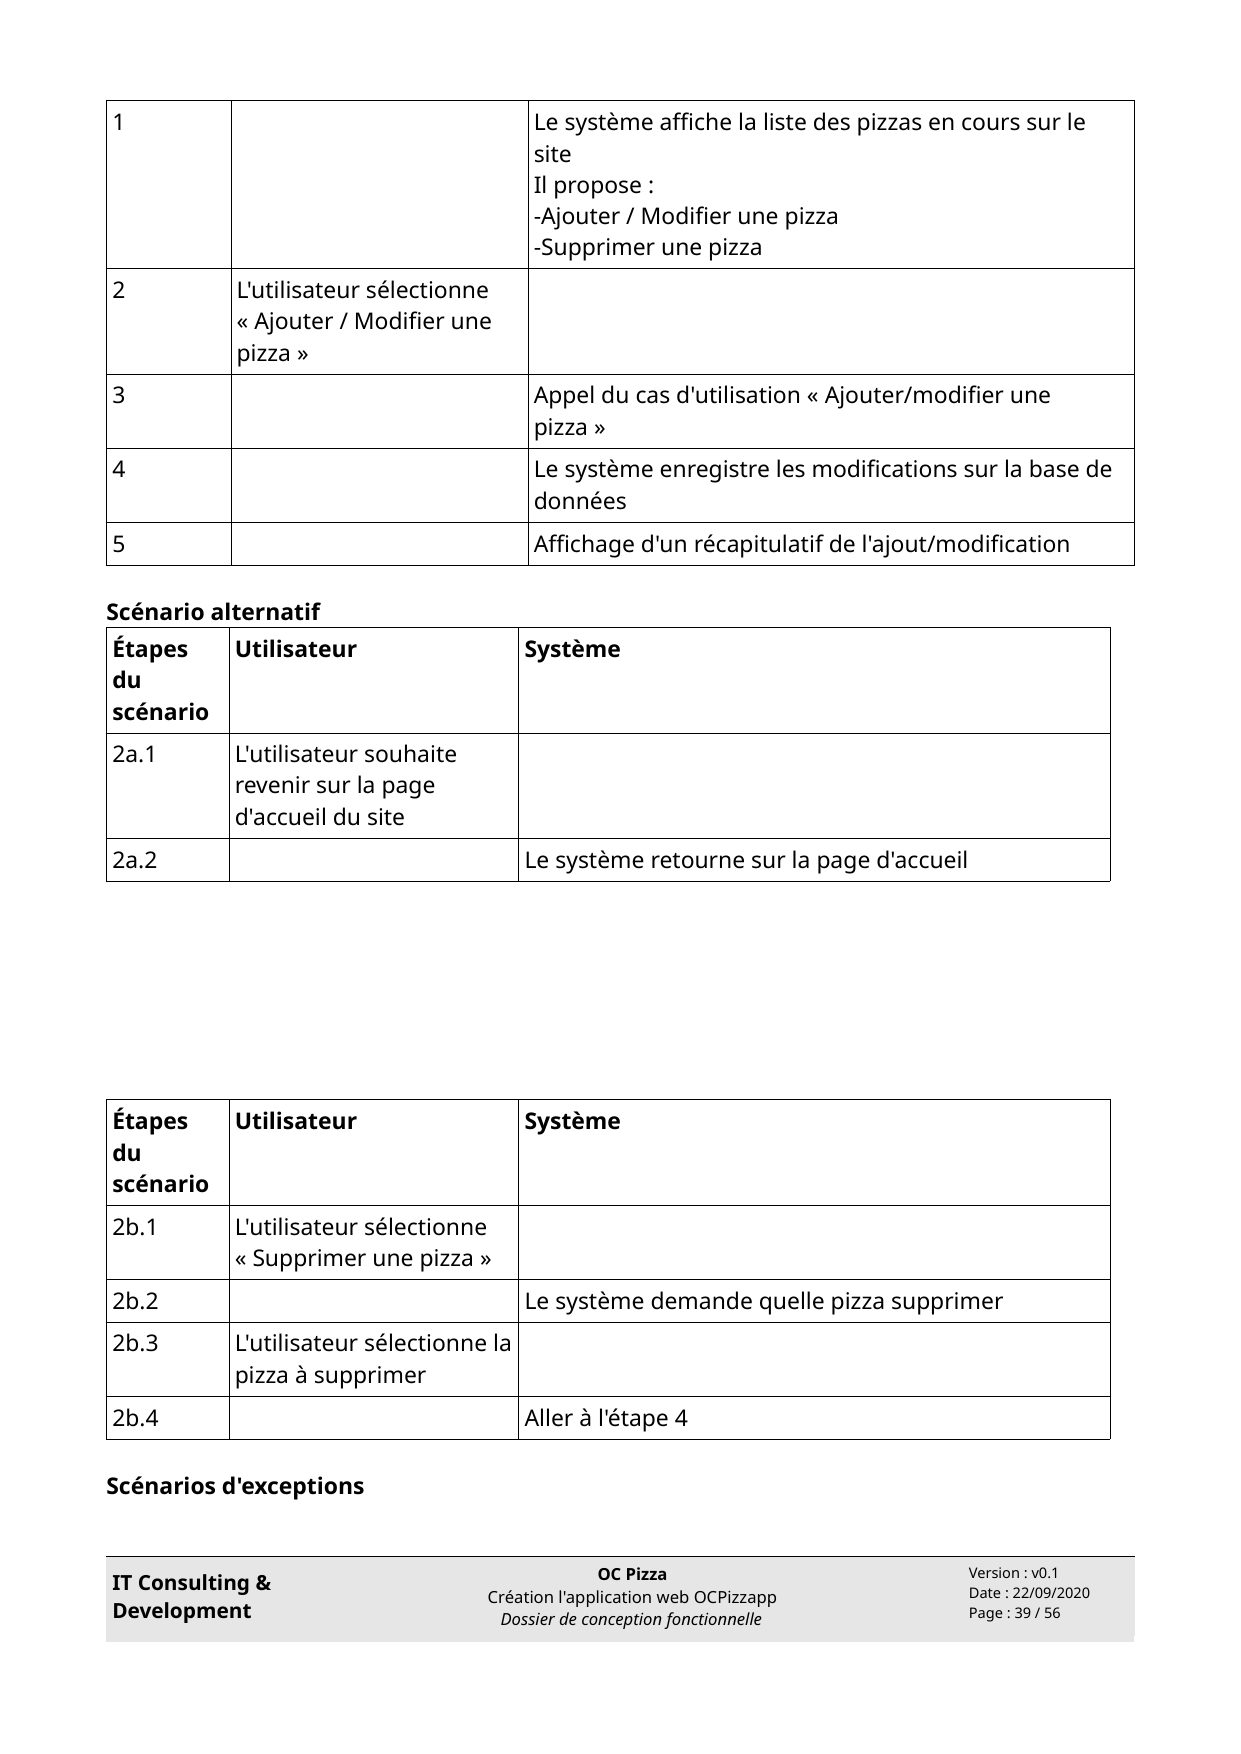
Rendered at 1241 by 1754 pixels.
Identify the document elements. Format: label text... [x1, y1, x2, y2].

table_cell L'utilisateur sélectionne « Ajouter / Modifier une pizza » [232, 269, 528, 373]
table_cell 2b.3 [107, 1323, 229, 1396]
table_cell 2a.1 [107, 734, 229, 838]
table_cell 5 [107, 523, 231, 564]
table_cell [232, 449, 528, 522]
table_cell 2a.2 [107, 839, 229, 881]
table_cell [519, 1323, 1110, 1396]
table_cell 2b.4 [107, 1397, 229, 1438]
text Scénarios d'exceptions [106, 1470, 1134, 1501]
table_cell [230, 839, 518, 881]
table_cell L'utilisateur souhaite revenir sur la page d'accueil du site [230, 734, 518, 838]
table_header Étapes du scénario [107, 628, 229, 732]
table_cell [519, 734, 1110, 838]
table_cell [230, 1280, 518, 1322]
table_cell 3 [107, 375, 231, 448]
table_cell Le système retourne sur la page d'accueil [519, 839, 1110, 881]
table_header Système [519, 1100, 1110, 1205]
table_cell [232, 101, 528, 268]
table_cell 2 [107, 269, 231, 373]
table_cell Affichage d'un récapitulatif de l'ajout/modification [529, 523, 1134, 564]
table_cell 1 [107, 101, 231, 268]
table_header Utilisateur [230, 628, 518, 732]
table_cell Le système demande quelle pizza supprimer [519, 1280, 1110, 1322]
table_cell [519, 1206, 1110, 1279]
table_cell Le système enregistre les modifications sur la base de données [529, 449, 1134, 522]
table_cell [529, 269, 1134, 373]
table_header Étapes du scénario [107, 1100, 229, 1205]
text Scénario alternatif [106, 596, 1134, 627]
table_cell [232, 375, 528, 448]
table_cell 2b.1 [107, 1206, 229, 1279]
table_cell [230, 1397, 518, 1438]
table_cell L'utilisateur sélectionne la pizza à supprimer [230, 1323, 518, 1396]
table_cell Le système affiche la liste des pizzas en cours sur le site Il propose : -Ajouter / Modifier une pizza -Supprimer une pizza [529, 101, 1134, 268]
table_cell L'utilisateur sélectionne « Supprimer une pizza » [230, 1206, 518, 1279]
table_header Système [519, 628, 1110, 732]
table_cell 2b.2 [107, 1280, 229, 1322]
table_cell Appel du cas d'utilisation « Ajouter/modifier une pizza » [529, 375, 1134, 448]
table_cell [232, 523, 528, 564]
table_cell Aller à l'étape 4 [519, 1397, 1110, 1438]
table_header Utilisateur [230, 1100, 518, 1205]
table_cell 4 [107, 449, 231, 522]
